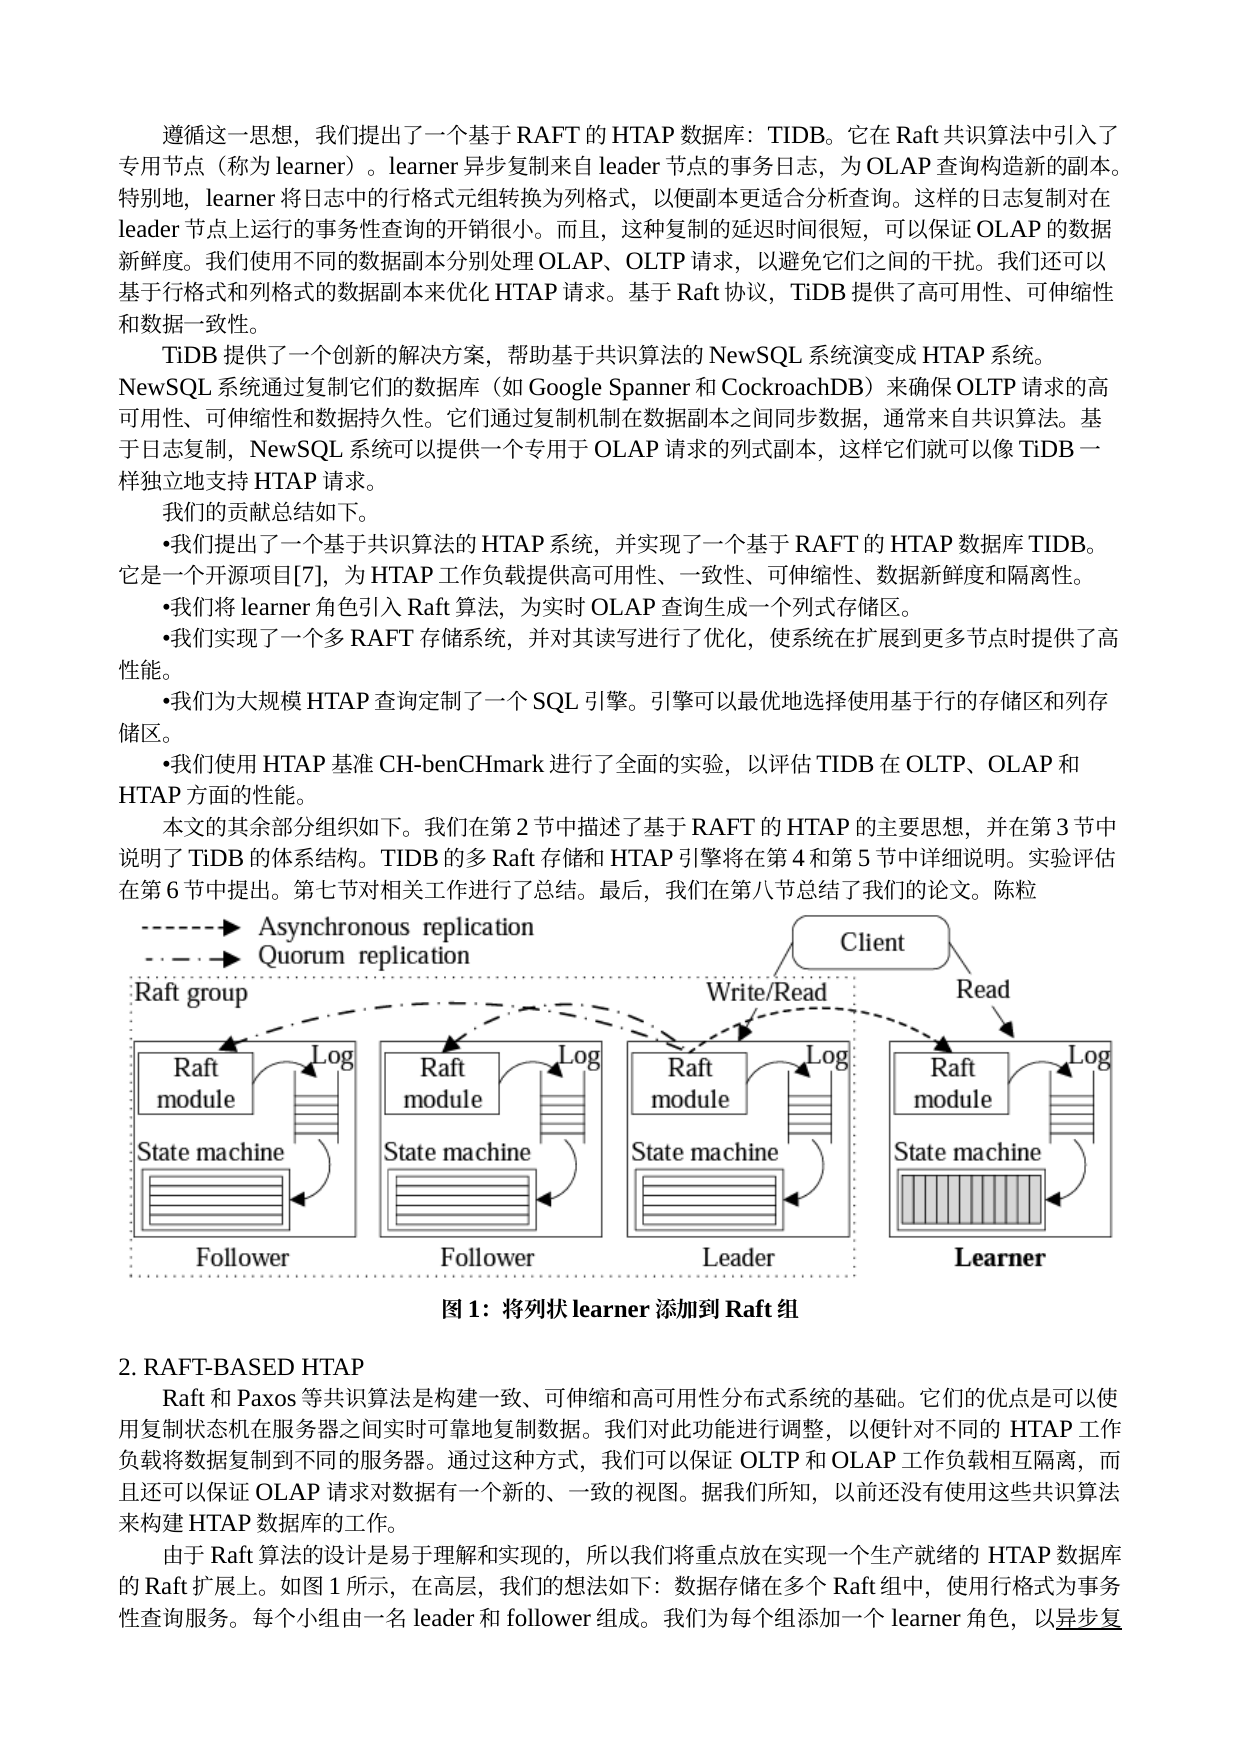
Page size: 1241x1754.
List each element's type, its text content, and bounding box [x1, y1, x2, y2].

text •我们实现了一个多RAFT存储系统，并对其读写进行了优化，使系统在扩展到更多节点时提供了高性能。 [118, 621, 1122, 684]
text 由于Raft算法的设计是易于理解和实现的，所以我们将重点放在实现一个生产就绪的HTAP数据库的Raft扩展上。如图1所示，在高层，我们的想法如下：数据存储在多个Raft组中，使用行格式为事务性查询服务。每个小组由一名leader和follower组成。我们为每个组添加一个learner角色，以异步复 [118, 1538, 1122, 1632]
text 我们的贡献总结如下。 [118, 496, 1122, 527]
text 本文的其余部分组织如下。我们在第2节中描述了基于RAFT的HTAP的主要思想，并在第3节中说明了TiDB的体系结构。TIDB的多Raft存储和HTAP引擎将在第4和第5节中详细说明。实验评估在第6节中提出。第七节对相关工作进行了总结。最后，我们在第八节总结了我们的论文。陈粒 [118, 810, 1122, 904]
text 图1：将列状learner添加到Raft组 [118, 1292, 1122, 1323]
text •我们为大规模HTAP查询定制了一个SQL引擎。引擎可以最优地选择使用基于行的存储区和列存储区。 [118, 684, 1122, 747]
text 遵循这一思想，我们提出了一个基于RAFT的HTAP数据库：TIDB。它在Raft共识算法中引入了专用节点（称为learner）。learner异步复制来自leader节点的事务日志，为OLAP查询构造新的副本。特别地，learner将日志中的行格式元组转换为列格式，以便副本更适合分析查询。这样的日志复制对在leader节点上运行的事务性查询的开销很小。而且，这种复制的延迟时间很短，可以保证OLAP的数据新鲜度。我们使用不同的数据副本分别处理OLAP、OLTP请求，以避免它们之间的干扰。我们还可以基于行格式和列格式的数据副本来优化HTAP请求。基于Raft协议，TiDB提供了高可用性、可伸缩性和数据一致性。 [118, 118, 1122, 338]
text Raft和Paxos等共识算法是构建一致、可伸缩和高可用性分布式系统的基础。它们的优点是可以使用复制状态机在服务器之间实时可靠地复制数据。我们对此功能进行调整，以便针对不同的HTAP工作负载将数据复制到不同的服务器。通过这种方式，我们可以保证OLTP和OLAP工作负载相互隔离，而且还可以保证OLAP请求对数据有一个新的、一致的视图。据我们所知，以前还没有使用这些共识算法来构建HTAP数据库的工作。 [118, 1381, 1122, 1538]
text 2. RAFT-BASED HTAP [118, 1352, 1122, 1381]
picture [118, 904, 1123, 1292]
text •我们使用HTAP基准CH-benCHmark进行了全面的实验，以评估TIDB在OLTP、OLAP和HTAP方面的性能。 [118, 747, 1122, 810]
text •我们将learner角色引入Raft算法，为实时OLAP查询生成一个列式存储区。 [118, 590, 1122, 621]
text •我们提出了一个基于共识算法的HTAP系统，并实现了一个基于RAFT的HTAP数据库TIDB。它是一个开源项目[7]，为HTAP工作负载提供高可用性、一致性、可伸缩性、数据新鲜度和隔离性。 [118, 527, 1122, 590]
text TiDB提供了一个创新的解决方案，帮助基于共识算法的NewSQL系统演变成HTAP系统。NewSQL系统通过复制它们的数据库（如Google Spanner和CockroachDB）来确保OLTP请求的高可用性、可伸缩性和数据持久性。它们通过复制机制在数据副本之间同步数据，通常来自共识算法。基于日志复制，NewSQL系统可以提供一个专用于OLAP请求的列式副本，这样它们就可以像TiDB一样独立地支持HTAP请求。 [118, 338, 1122, 496]
